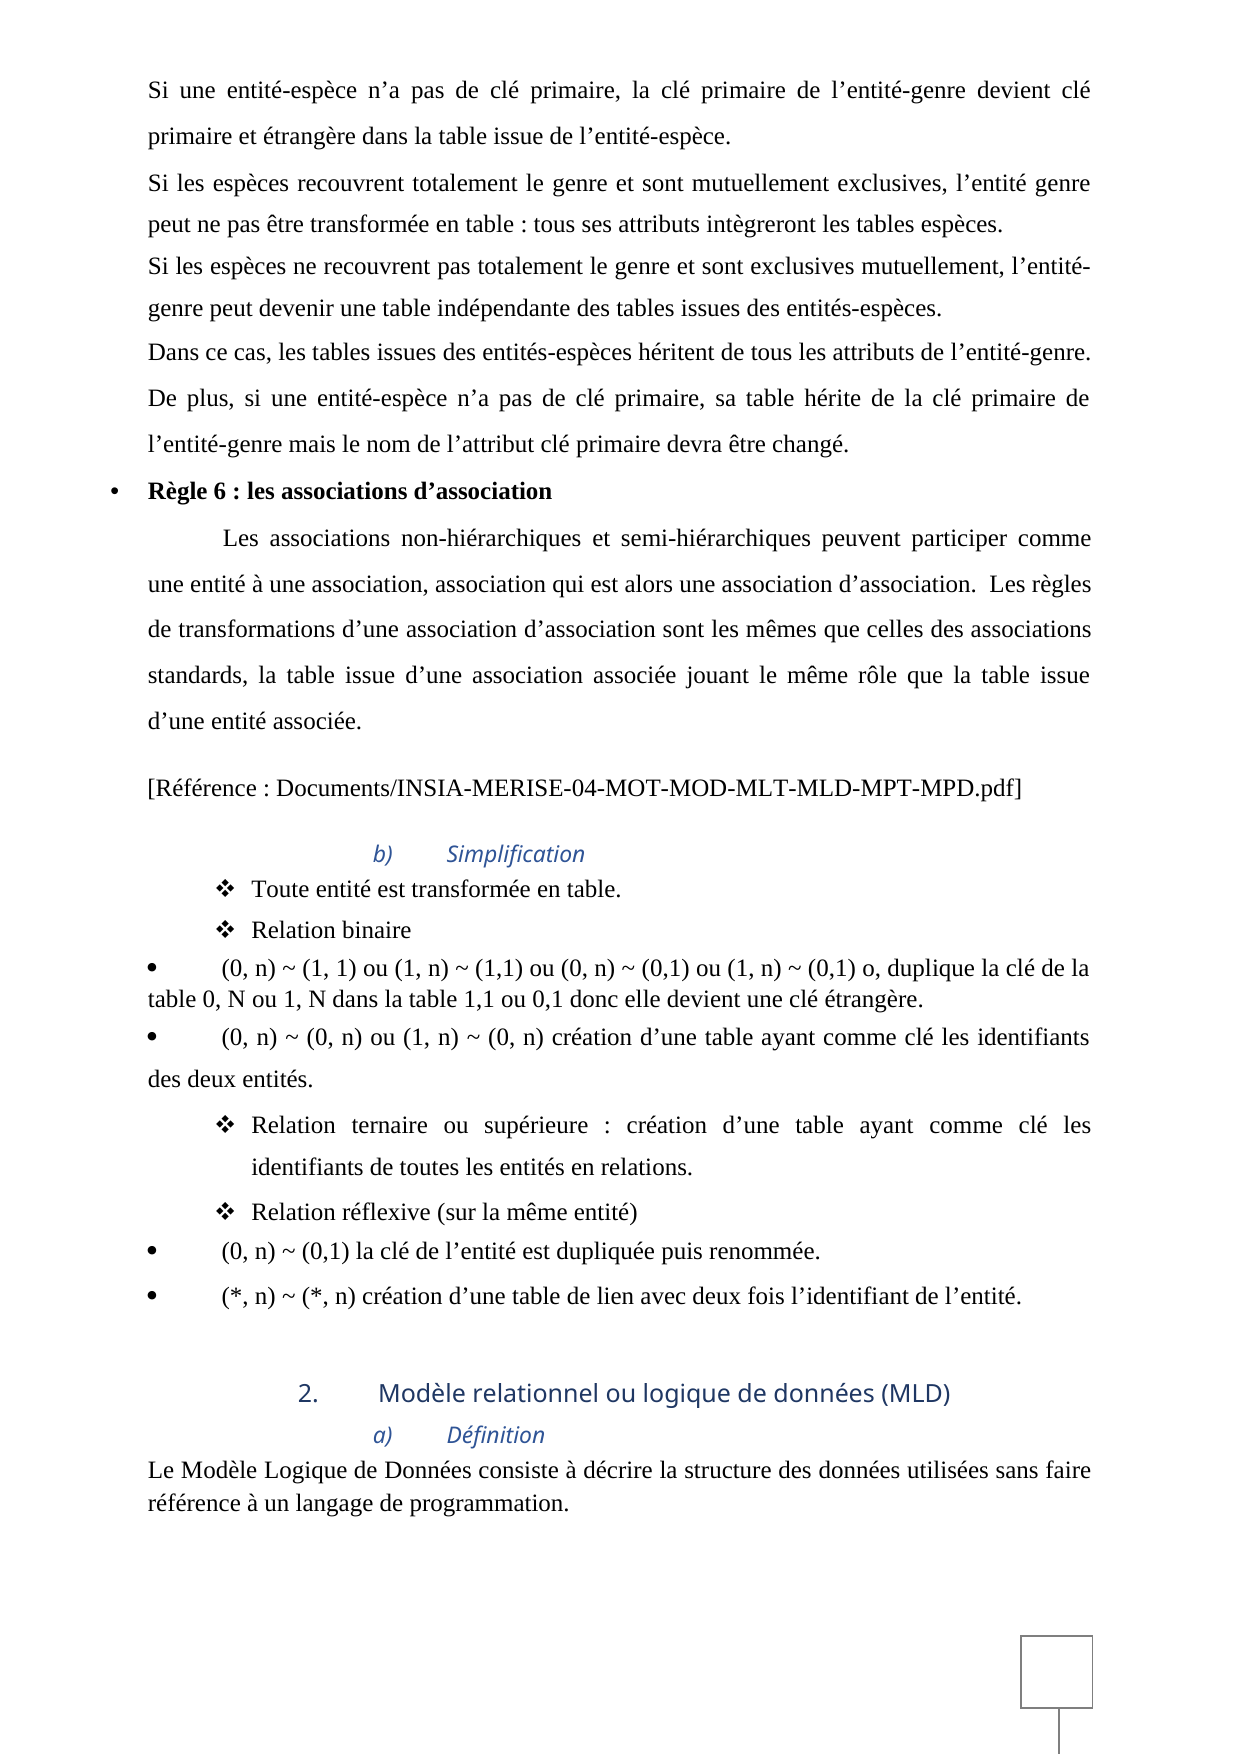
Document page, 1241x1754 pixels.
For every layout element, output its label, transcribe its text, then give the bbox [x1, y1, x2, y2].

subtitle Définition [373, 1419, 1093, 1451]
list Relation ternaire ou supérieure : création d’une table ayant comme clé les identifiants de toutes les entités en relations. [214, 1111, 1092, 1181]
text Si les espèces recouvrent totalement le genre et sont mutuellement exclusives, l’entité genre peut ne pas être transformée en table : tous ses attributs intègreront les tables espèces. [148, 168, 1092, 238]
list (*, n) ~ (*, n) création d’une table de lien avec deux fois l’identifiant de l’entité. [148, 1281, 1092, 1310]
list (0, n) ~ (0, n) ou (1, n) ~ (0, n) création d’une table ayant comme clé les identifiants des deux entités. [148, 1022, 1092, 1093]
text Dans ce cas, les tables issues des entités-espèces héritent de tous les attributs de l’entité-genre. De plus, si une entité-espèce n’a pas de clé primaire, sa table hérite de la clé primaire de l’entité-genre mais le nom de l’attribut clé primaire devra être changé. [148, 337, 1092, 458]
subtitle Modèle relationnel ou logique de données (MLD) [298, 1376, 1093, 1410]
text Si une entité-espèce n’a pas de clé primaire, la clé primaire de l’entité-genre devient clé primaire et étrangère dans la table issue de l’entité-espèce. [148, 75, 1092, 150]
list Relation binaire [214, 915, 1092, 943]
list (0, n) ~ (1, 1) ou (1, n) ~ (1,1) ou (0, n) ~ (0,1) ou (1, n) ~ (0,1) o, duplique la clé de la table 0, N ou 1, N dans la table 1,1 ou 0,1 donc elle devient une clé étrangère. [148, 953, 1092, 1013]
subtitle Simplification [373, 838, 1093, 869]
list Règle 6 : les associations d’association [110, 476, 1092, 505]
text Si les espèces ne recouvrent pas totalement le genre et sont exclusives mutuellement, l’entité-genre peut devenir une table indépendante des tables issues des entités-espèces. [148, 251, 1092, 322]
list Relation réflexive (sur la même entité) [214, 1197, 1092, 1226]
list (0, n) ~ (0,1) la clé de l’entité est dupliquée puis renommée. [148, 1236, 1092, 1264]
text Les associations non-hiérarchiques et semi-hiérarchiques peuvent participer comme une entité à une association, association qui est alors une association d’association. Les règles de transformations d’une association d’association sont les mêmes que celles des associations standards, la table issue d’une association associée jouant le même rôle que la table issue d’une entité associée. [148, 523, 1092, 735]
text [Référence : Documents/INSIA-MERISE-04-MOT-MOD-MLT-MLD-MPT-MPD.pdf] [147, 773, 1092, 802]
text Le Modèle Logique de Données consiste à décrire la structure des données utilisées sans faire référence à un langage de programmation. [148, 1455, 1092, 1517]
list Toute entité est transformée en table. [214, 874, 1092, 903]
